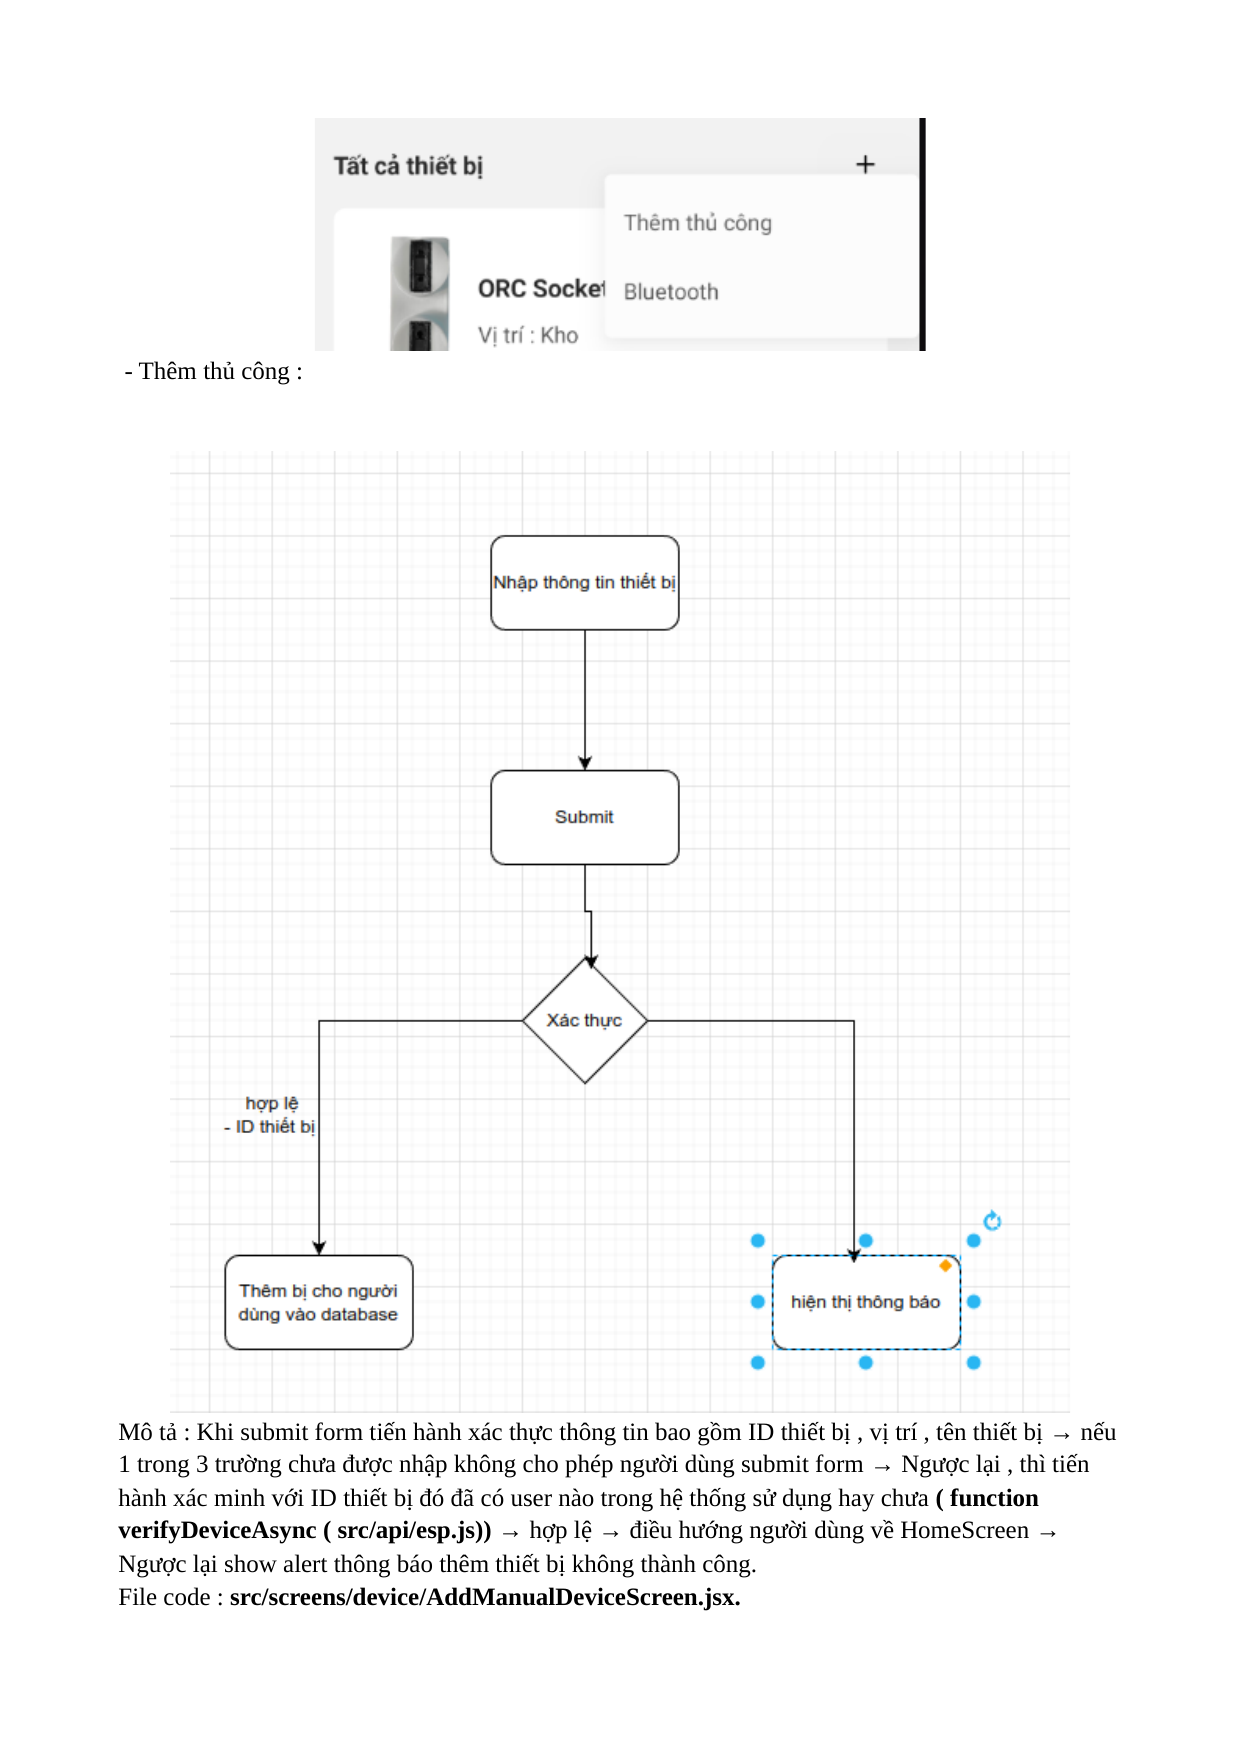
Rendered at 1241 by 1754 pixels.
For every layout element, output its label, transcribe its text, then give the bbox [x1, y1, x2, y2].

text Mô tả : Khi submit form tiến hành xác thực thông tin bao gồm ID thiết bị , vị trí , tên thiết bị → nếu 1 trong 3 trường chưa được nhập không cho phép người dùng submit form → Ngược lại , thì tiến hành xác minh với ID thiết bị đó đã có user nào trong hệ thống sử dụng hay chưa ( function verifyDeviceAsync ( src/api/esp.js)) → hợp lệ → điều hướng người dùng về HomeScreen → Ngược lại show alert thông báo thêm thiết bị không thành công. File code : src/screens/device/AddManualDeviceScreen.jsx. [118, 451, 1122, 1610]
picture [314, 118, 926, 351]
text - Thêm thủ công : [118, 356, 1122, 385]
picture [170, 451, 1071, 1413]
